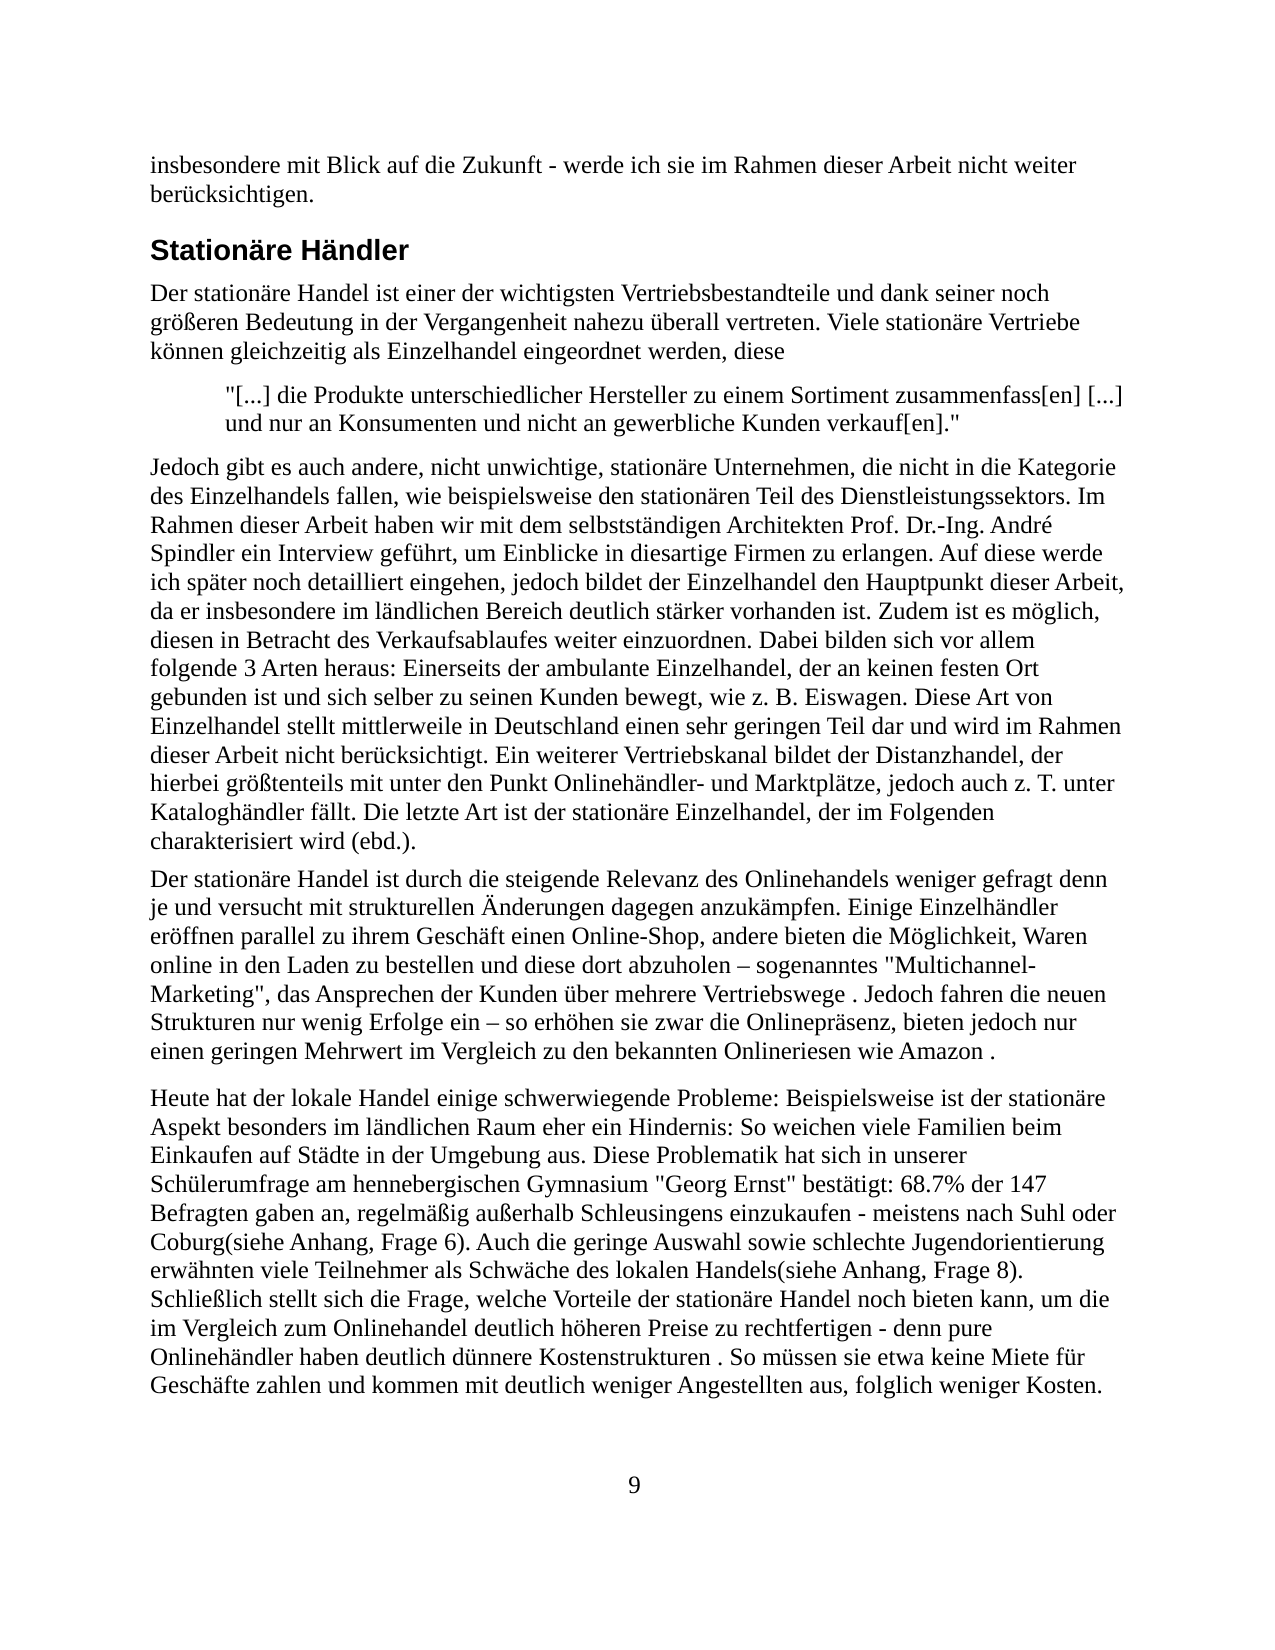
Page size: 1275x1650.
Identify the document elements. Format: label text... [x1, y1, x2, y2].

text Heute hat der lokale Handel einige schwerwiegende Probleme: Beispielsweise ist der stationäre Aspekt besonders im ländlichen Raum eher ein Hindernis: So weichen viele Familien beim Einkaufen auf Städte in der Umgebung aus. Diese Problematik hat sich in unserer Schülerumfrage am hennebergischen Gymnasium "Georg Ernst" bestätigt: 68.7% der 147 Befragten gaben an, regelmäßig außerhalb Schleusingens einzukaufen - meistens nach Suhl oder Coburg(siehe Anhang, Frage 6). Auch die geringe Auswahl sowie schlechte Jugendorientierung erwähnten viele Teilnehmer als Schwäche des lokalen Handels(siehe Anhang, Frage 8). Schließlich stellt sich die Frage, welche Vorteile der stationäre Handel noch bieten kann, um die im Vergleich zum Onlinehandel deutlich höheren Preise zu rechtfertigen - denn pure Onlinehändler haben deutlich dünnere Kostenstrukturen . So müssen sie etwa keine Miete für Geschäfte zahlen und kommen mit deutlich weniger Angestellten aus, folglich weniger Kosten. [150, 1083, 1125, 1399]
text Jedoch gibt es auch andere, nicht unwichtige, stationäre Unternehmen, die nicht in die Kategorie des Einzelhandels fallen, wie beispielsweise den stationären Teil des Dienstleistungssektors. Im Rahmen dieser Arbeit haben wir mit dem selbstständigen Architekten Prof. Dr.-Ing. André Spindler ein Interview geführt, um Einblicke in diesartige Firmen zu erlangen. Auf diese werde ich später noch detailliert eingehen, jedoch bildet der Einzelhandel den Hauptpunkt dieser Arbeit, da er insbesondere im ländlichen Bereich deutlich stärker vorhanden ist. Zudem ist es möglich, diesen in Betracht des Verkaufsablaufes weiter einzuordnen. Dabei bilden sich vor allem folgende 3 Arten heraus: Einerseits der ambulante Einzelhandel, der an keinen festen Ort gebunden ist und sich selber zu seinen Kunden bewegt, wie z. B. Eiswagen. Diese Art von Einzelhandel stellt mittlerweile in Deutschland einen sehr geringen Teil dar und wird im Rahmen dieser Arbeit nicht berücksichtigt. Ein weiterer Vertriebskanal bildet der Distanzhandel, der hierbei größtenteils mit unter den Punkt Onlinehändler- und Marktplätze, jedoch auch z. T. unter Kataloghändler fällt. Die letzte Art ist der stationäre Einzelhandel, der im Folgenden charakterisiert wird (ebd.). [150, 452, 1125, 855]
text - insbesondere mit Blick auf die Zukunft - werde ich sie im Rahmen dieser Arbeit nicht weiter berücksichtigen. [150, 150, 1125, 207]
text "[...] die Produkte unterschiedlicher Hersteller zu einem Sortiment zusammenfass[en] [...] und nur an Konsumenten und nicht an gewerbliche Kunden verkauf[en]." [225, 380, 1125, 437]
text Der stationäre Handel ist durch die steigende Relevanz des Onlinehandels weniger gefragt denn je und versucht mit strukturellen Änderungen dagegen anzukämpfen. Einige Einzelhändler eröffnen parallel zu ihrem Geschäft einen Online-Shop, andere bieten die Möglichkeit, Waren online in den Laden zu bestellen und diese dort abzuholen – sogenanntes "Multichannel-Marketing", das Ansprechen der Kunden über mehrere Vertriebswege . Jedoch fahren die neuen Strukturen nur wenig Erfolge ein – so erhöhen sie zwar die Onlinepräsenz, bieten jedoch nur einen geringen Mehrwert im Vergleich zu den bekannten Onlineriesen wie Amazon . [150, 864, 1125, 1065]
text Der stationäre Handel ist einer der wichtigsten Vertriebsbestandteile und dank seiner noch größeren Bedeutung in der Vergangenheit nahezu überall vertreten. Viele stationäre Vertriebe können gleichzeitig als Einzelhandel eingeordnet werden, diese [150, 278, 1125, 365]
subtitle Stationäre Händler [150, 232, 1125, 266]
